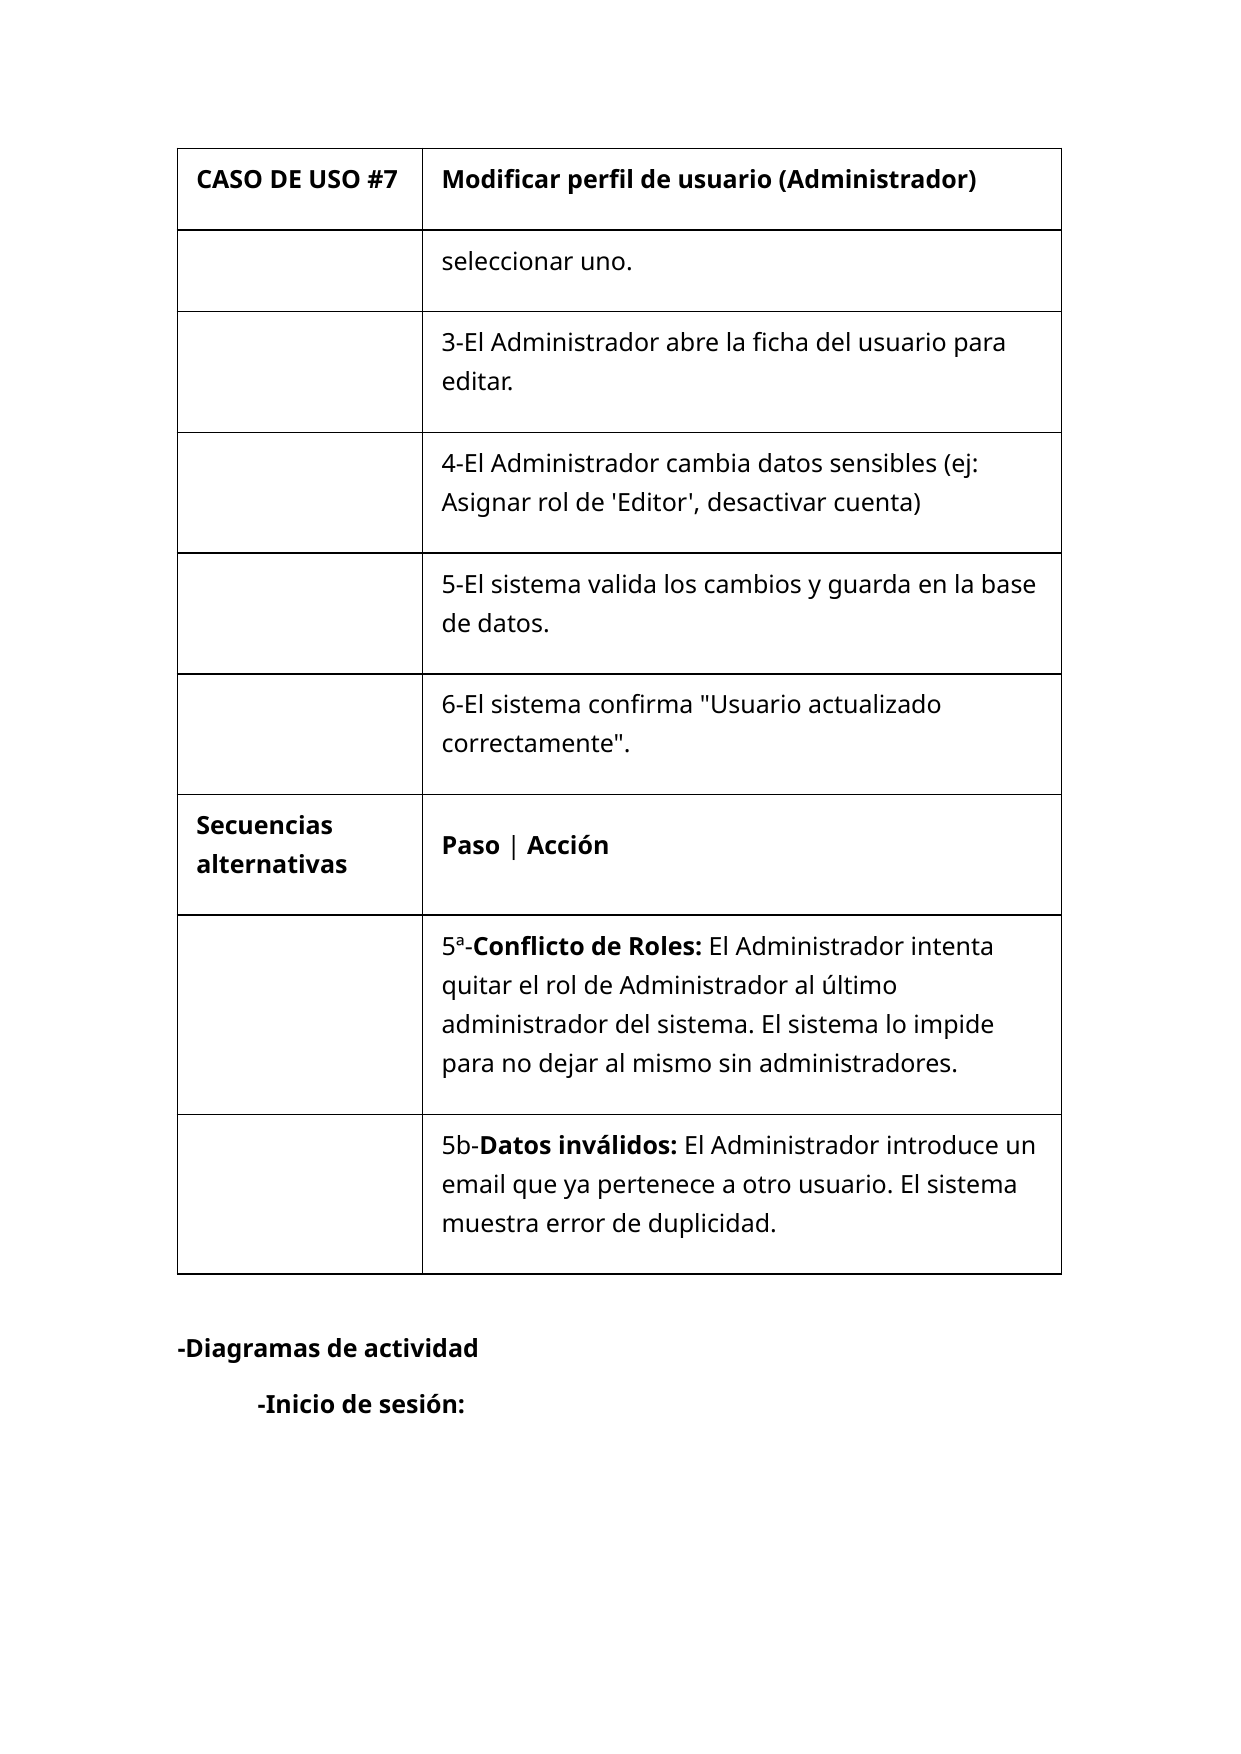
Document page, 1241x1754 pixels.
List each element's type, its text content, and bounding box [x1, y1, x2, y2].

table_cell [178, 675, 422, 794]
table_cell Secuencias alternativas [178, 795, 422, 914]
table_cell 5b-Datos inválidos: El Administrador introduce un email que ya pertenece a otro usuario. El sistema muestra error de duplicidad. [423, 1115, 1061, 1273]
text -Inicio de sesión: [177, 1387, 1063, 1421]
table_cell 4-El Administrador cambia datos sensibles (ej: Asignar rol de 'Editor', desactivar cuenta) [423, 433, 1061, 552]
table_cell 5ª-Conflicto de Roles: El Administrador intenta quitar el rol de Administrador al último administrador del sistema. El sistema lo impide para no dejar al mismo sin administradores. [423, 916, 1061, 1113]
table_cell [178, 231, 422, 311]
table_cell 5-El sistema valida los cambios y guarda en la base de datos. [423, 554, 1061, 673]
table_cell [178, 1115, 422, 1273]
table_header Modificar perfil de usuario (Administrador) [423, 149, 1061, 229]
table_header CASO DE USO #7 [178, 149, 422, 229]
table_cell [178, 916, 422, 1113]
table_cell Paso | Acción [423, 795, 1061, 914]
table_cell seleccionar uno. [423, 231, 1061, 311]
table_cell 3-El Administrador abre la ficha del usuario para editar. [423, 312, 1061, 431]
table_cell 6-El sistema confirma "Usuario actualizado correctamente". [423, 675, 1061, 794]
table_cell [178, 312, 422, 431]
table_cell [178, 554, 422, 673]
text -Diagramas de actividad [177, 1331, 1063, 1365]
table_cell [178, 433, 422, 552]
